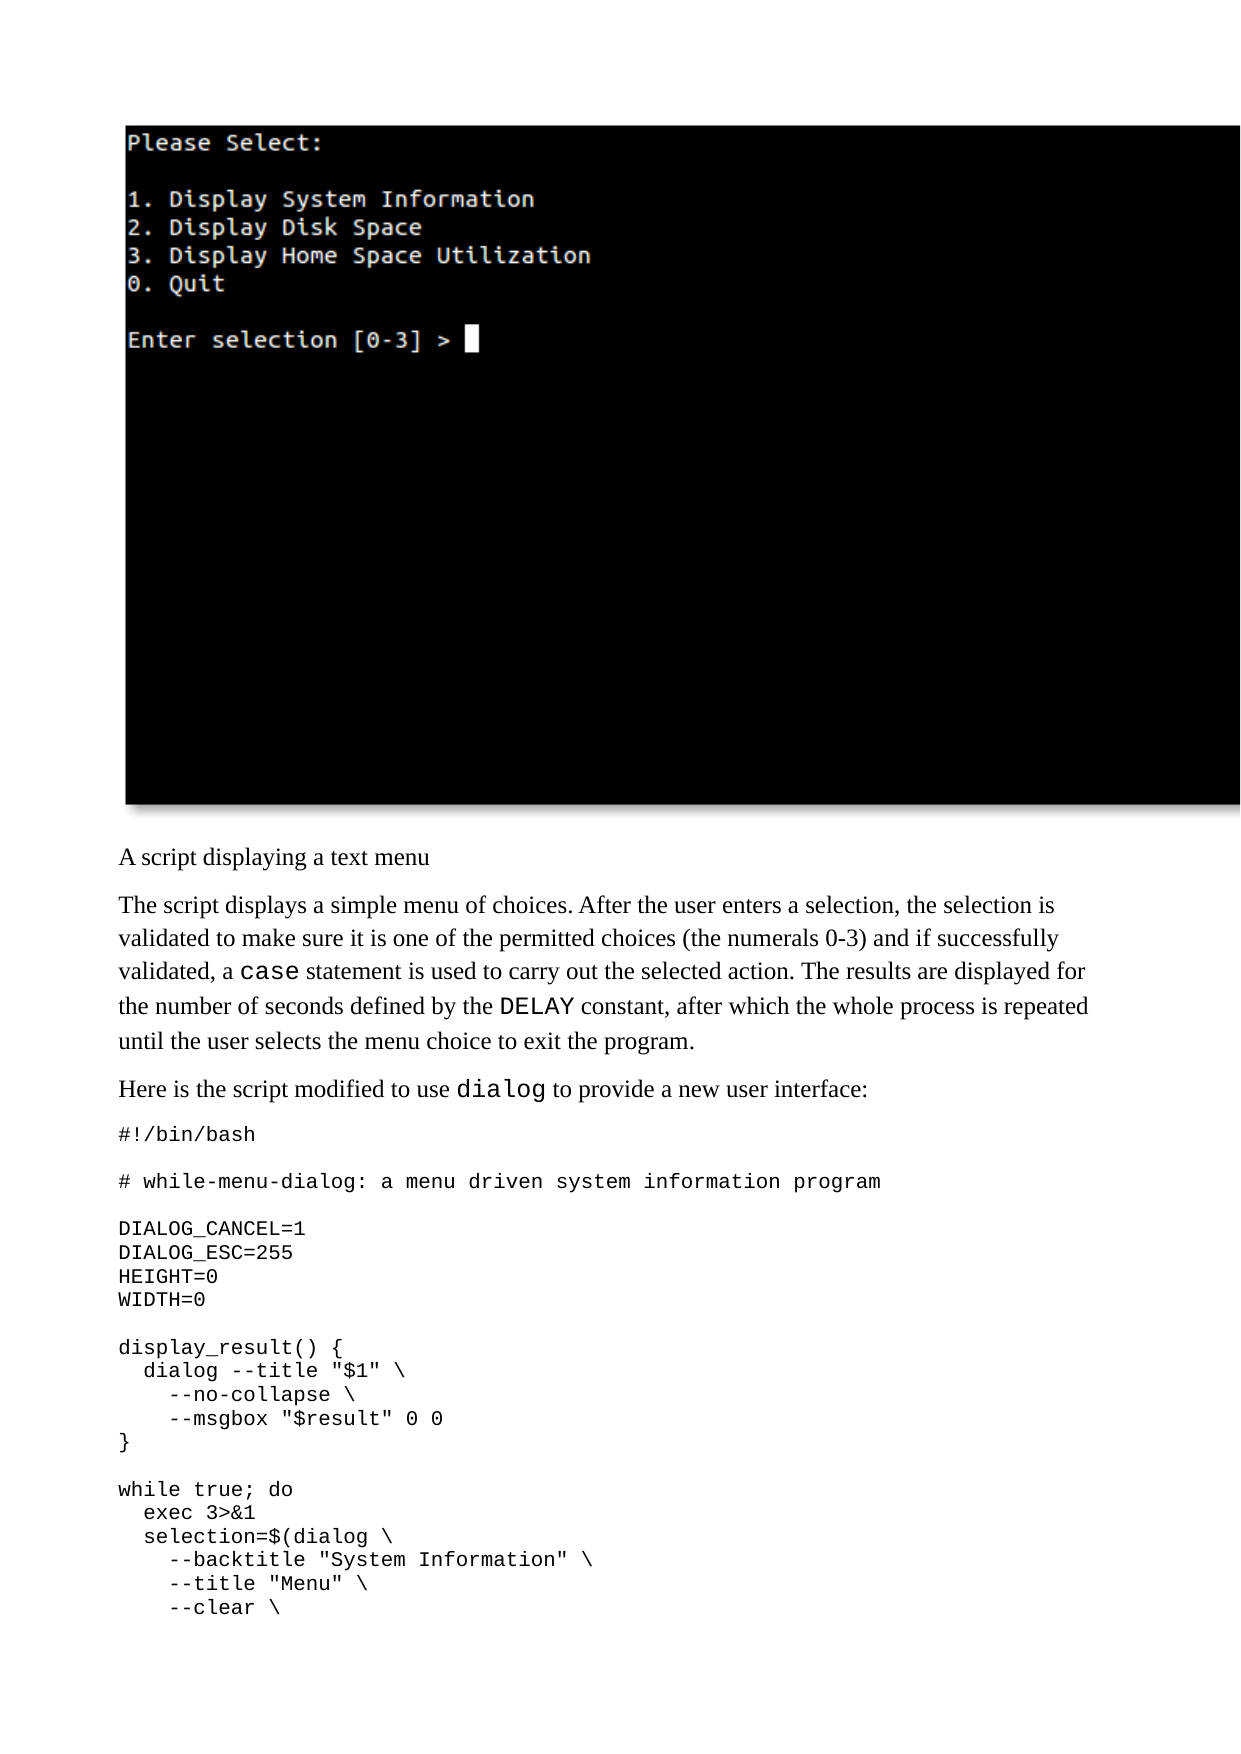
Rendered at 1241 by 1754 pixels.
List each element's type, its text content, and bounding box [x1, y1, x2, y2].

text WIDTH=0 [118, 1289, 1122, 1313]
text --backtitle "System Information" \ [118, 1549, 1122, 1573]
text while true; do [118, 1478, 1122, 1502]
text } [118, 1431, 1122, 1455]
text exec 3>&1 [118, 1502, 1122, 1526]
text DIALOG_ESC=255 [118, 1242, 1122, 1266]
text HEIGHT=0 [118, 1266, 1122, 1289]
text Here is the script modified to use dialog to provide a new user interface: [118, 1074, 1122, 1105]
text A script displaying a text menu [118, 842, 1122, 871]
text DIALOG_CANCEL=1 [118, 1218, 1122, 1242]
text dialog --title "$1" \ [118, 1360, 1122, 1384]
text --msgbox "$result" 0 0 [118, 1408, 1122, 1431]
text #!/bin/bash [118, 1124, 1122, 1147]
picture [118, 118, 1241, 819]
text --title "Menu" \ [118, 1573, 1122, 1597]
text The script displays a simple menu of choices. After the user enters a selection, the selection is validated to make sure it is one of the permitted choices (the numerals 0-3) and if successfully validated, a case statement is used to carry out the selected action. The results are displayed for the number of seconds defined by the DELAY constant, after which the whole process is repeated until the user selects the menu choice to exit the program. [118, 890, 1122, 1055]
text --clear \ [118, 1597, 1122, 1620]
text --no-collapse \ [118, 1384, 1122, 1408]
text # while-menu-dialog: a menu driven system information program [118, 1171, 1122, 1195]
text selection=$(dialog \ [118, 1526, 1122, 1549]
text display_result() { [118, 1337, 1122, 1360]
